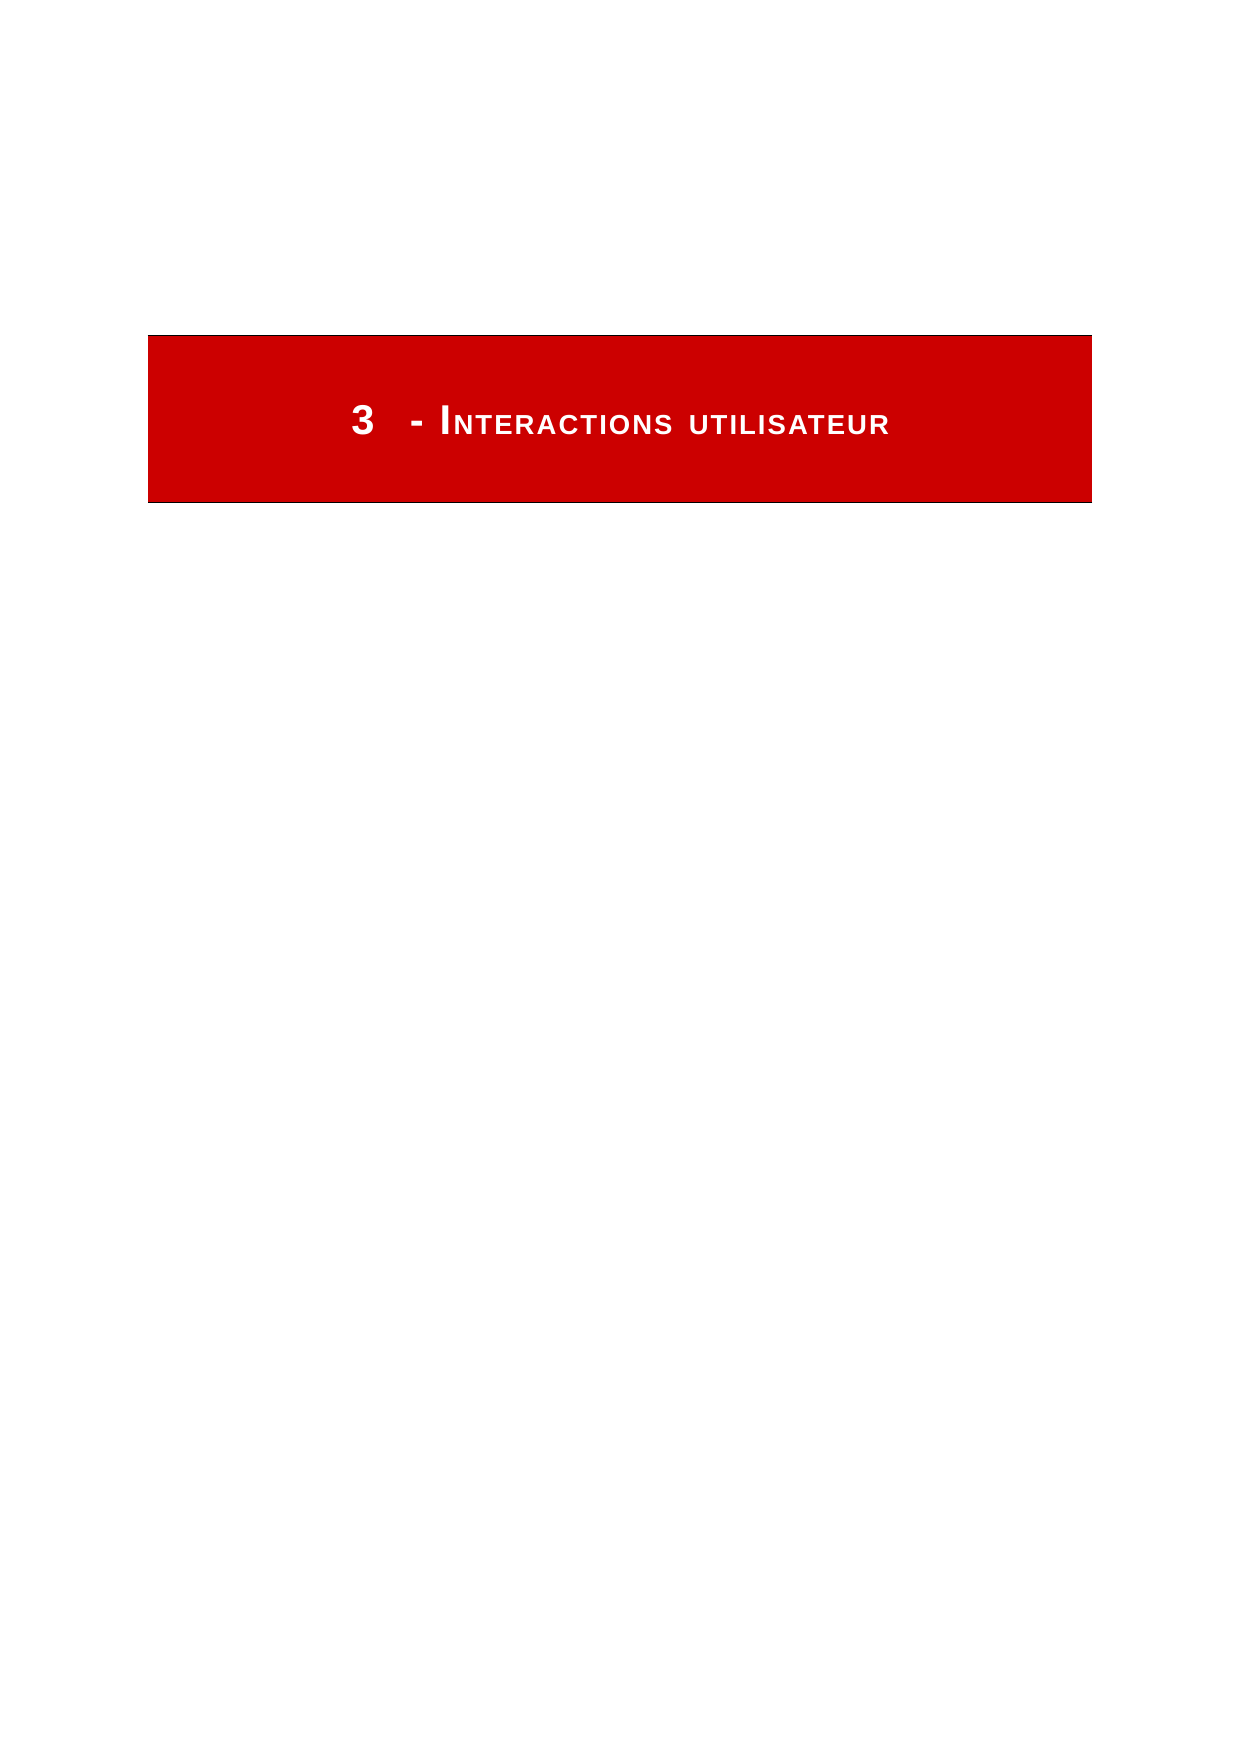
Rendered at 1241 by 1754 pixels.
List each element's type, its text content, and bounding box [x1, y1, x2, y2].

subtitle - Interactions utilisateur [148, 336, 1092, 502]
